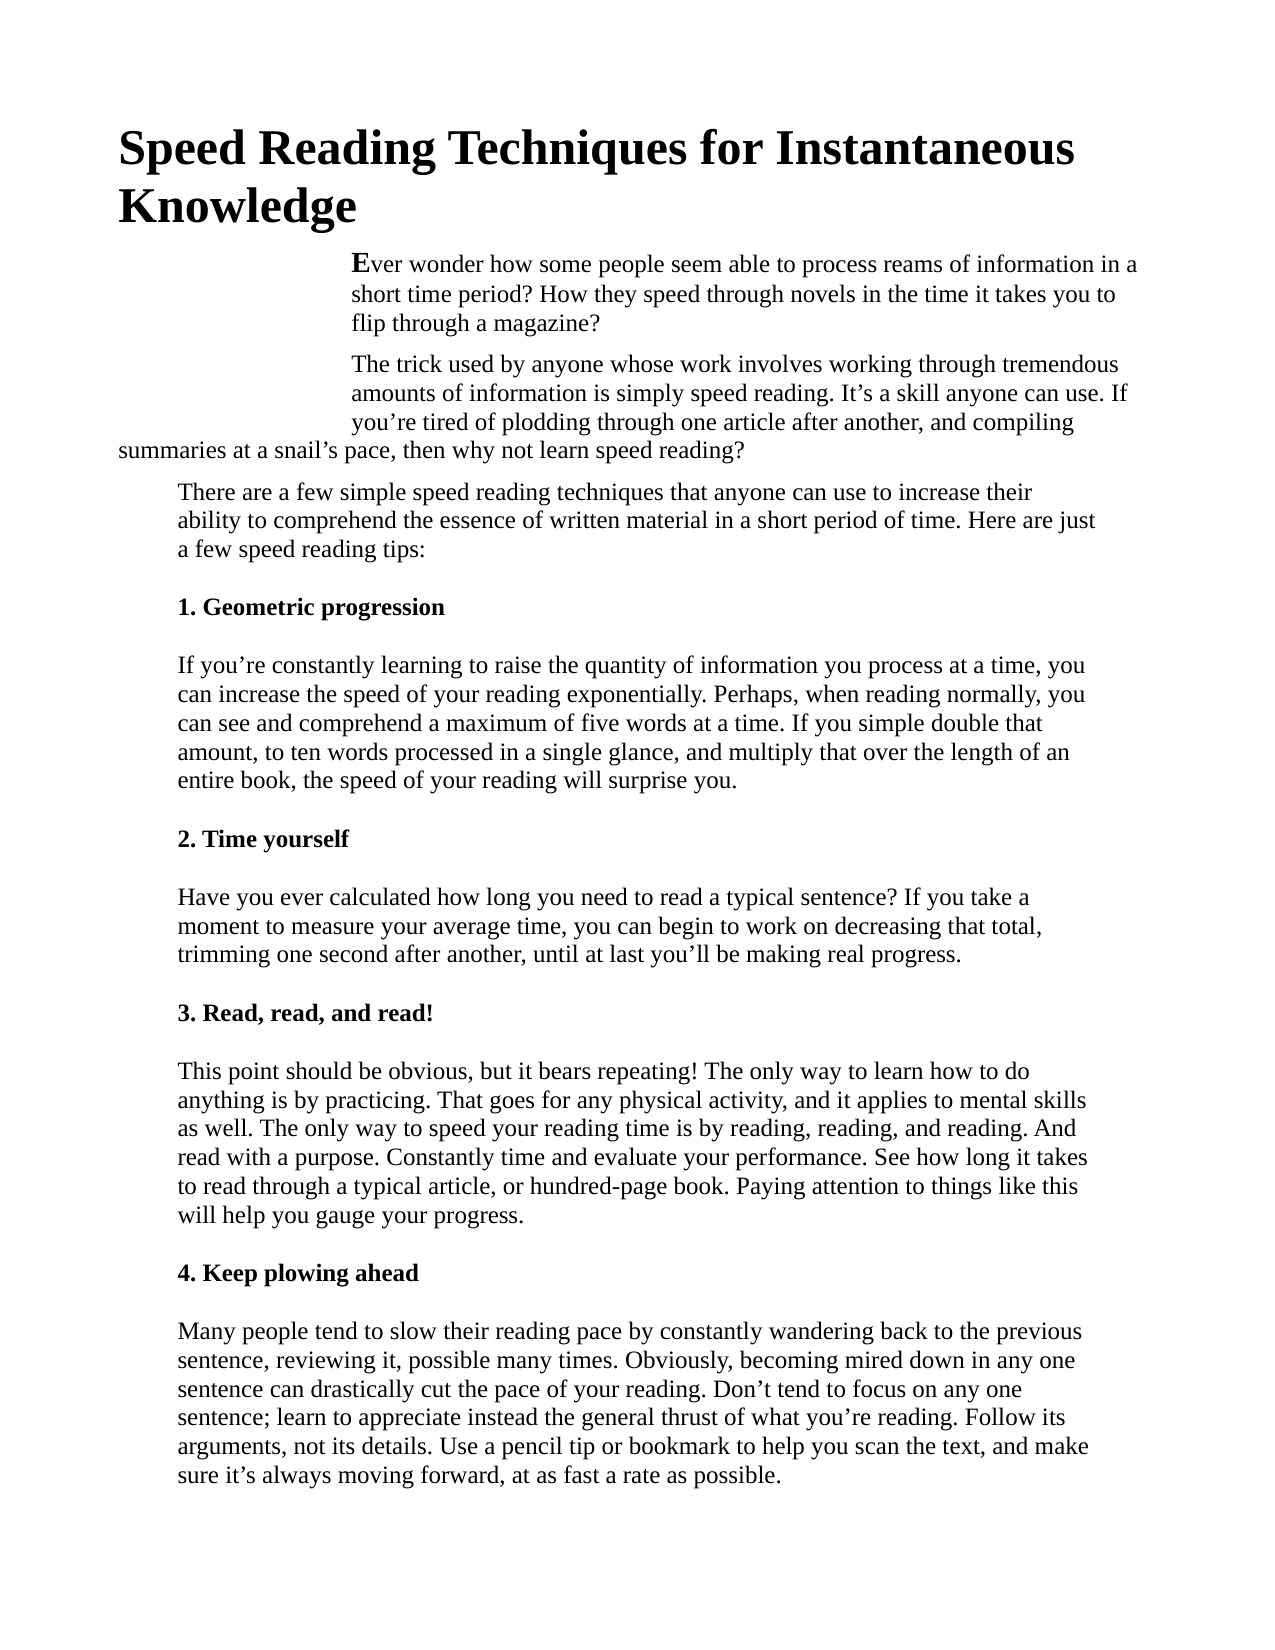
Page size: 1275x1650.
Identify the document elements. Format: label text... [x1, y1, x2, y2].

subtitle Speed Reading Techniques for Instantaneous Knowledge [118, 118, 1157, 233]
text Ever wonder how some people seem able to process reams of information in a short time period? How they speed through novels in the time it takes you to flip through a magazine? [118, 246, 1157, 337]
text 4. Keep plowing ahead [177, 1258, 1098, 1287]
text 2. Time yourself [177, 824, 1098, 853]
text 3. Read, read, and read! [177, 998, 1098, 1027]
text There are a few simple speed reading techniques that anyone can use to increase their ability to comprehend the essence of written material in a short period of time. Here are just a few speed reading tips: [177, 477, 1098, 563]
text The trick used by anyone whose work involves working through tremendous amounts of information is simply speed reading. It’s a skill anyone can use. If you’re tired of plodding through one article after another, and compiling summaries at a snail’s pace, then why not learn speed reading? [118, 349, 1157, 464]
text Have you ever calculated how long you need to read a typical sentence? If you take a moment to measure your average time, you can begin to work on decreasing that total, trimming one second after another, until at last you’ll be making real progress. [177, 882, 1098, 968]
text If you’re constantly learning to raise the quantity of information you process at a time, you can increase the speed of your reading exponentially. Perhaps, when reading normally, you can see and comprehend a maximum of five words at a time. If you simple double that amount, to ten words processed in a single glance, and multiply that over the length of an entire book, the speed of your reading will surprise you. [177, 651, 1098, 794]
text Many people tend to slow their reading pace by constantly wandering back to the previous sentence, reviewing it, possible many times. Obviously, becoming mired down in any one sentence can drastically cut the pace of your reading. Don’t tend to focus on any one sentence; learn to appreciate instead the general thrust of what you’re reading. Follow its arguments, not its details. Use a pencil tip or bookmark to help you scan the text, and make sure it’s always moving forward, at as fast a rate as possible. [177, 1316, 1098, 1489]
text This point should be obvious, but it bears repeating! The only way to learn how to do anything is by practicing. That goes for any physical activity, and it applies to mental skills as well. The only way to speed your reading time is by reading, reading, and reading. And read with a purpose. Constantly time and evaluate your performance. See how long it takes to read through a typical article, or hundred-page book. Paying attention to things like this will help you gauge your progress. [177, 1056, 1098, 1228]
text 1. Geometric progression [177, 592, 1098, 621]
